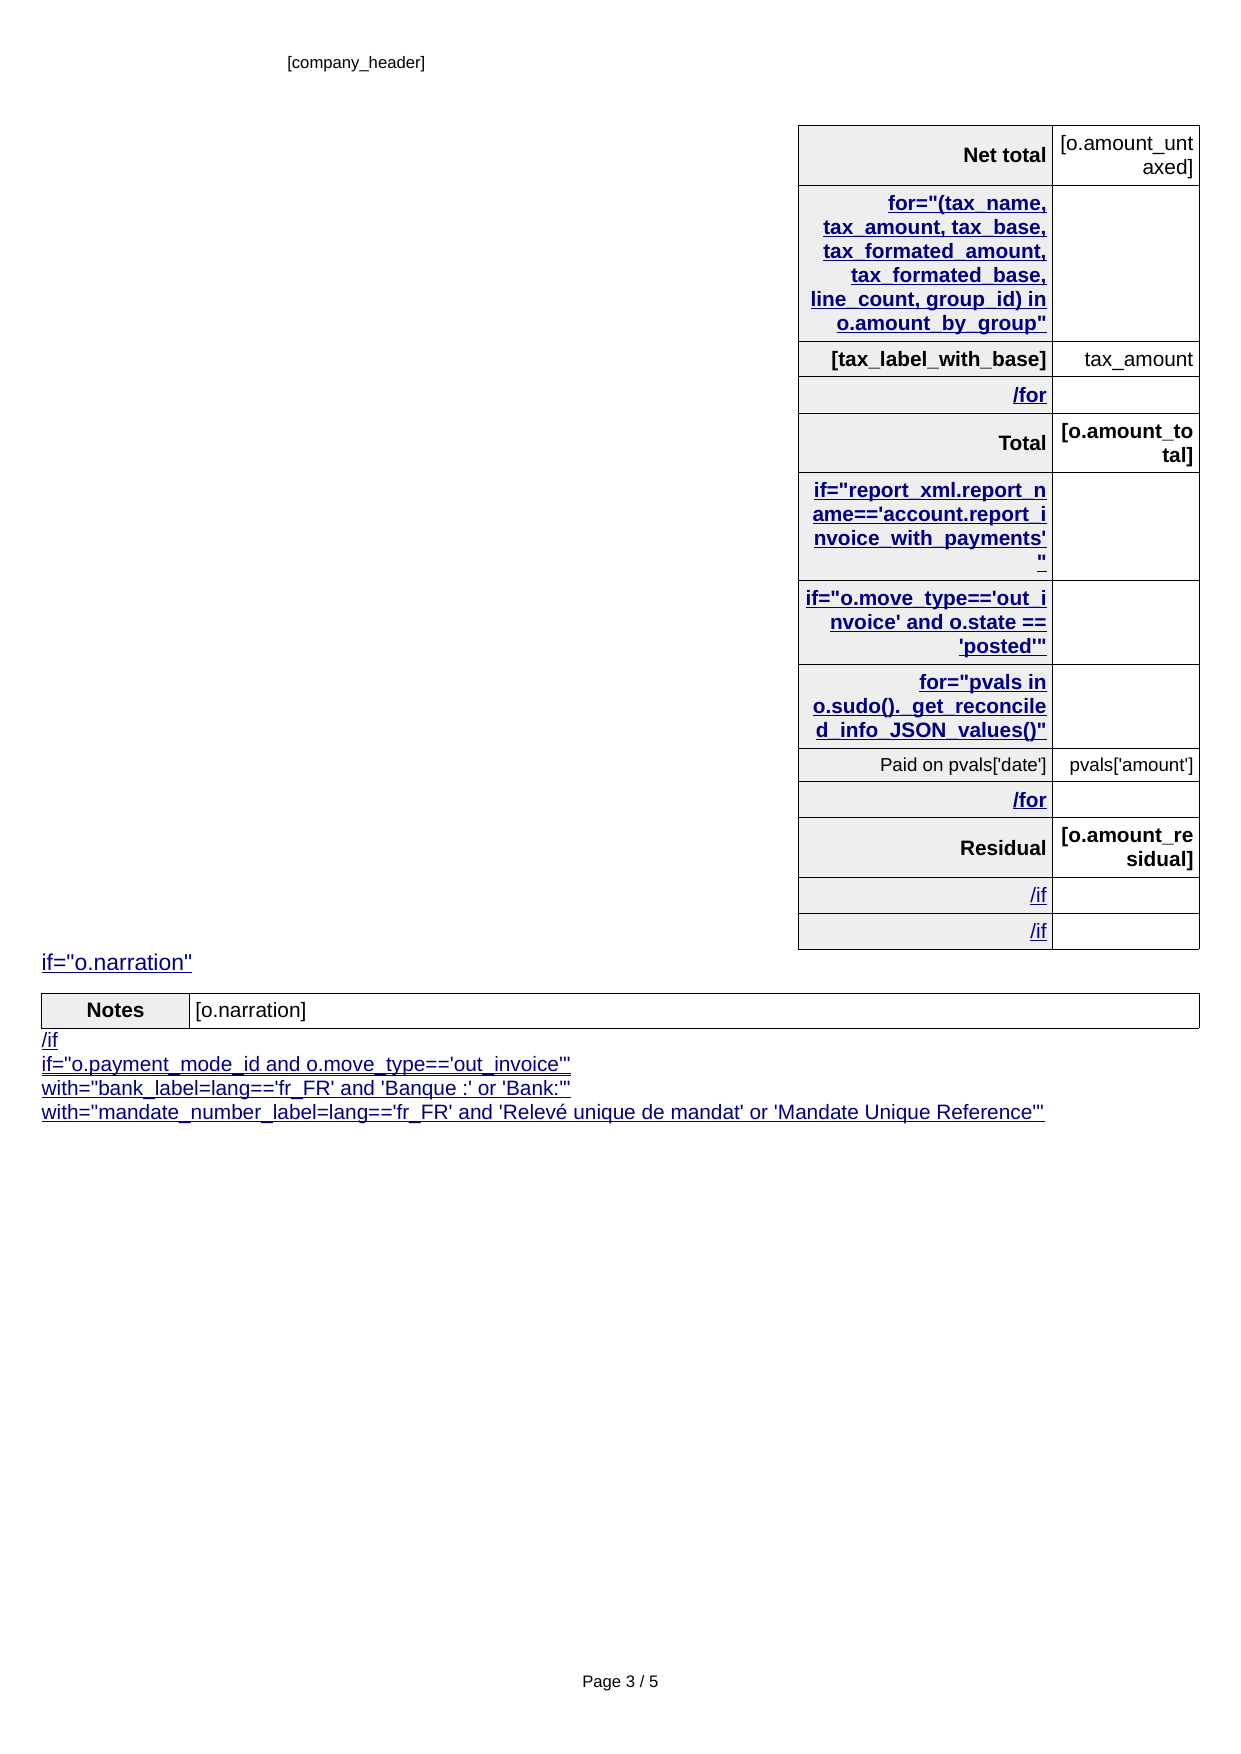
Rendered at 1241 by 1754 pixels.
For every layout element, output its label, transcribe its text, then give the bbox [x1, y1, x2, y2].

table_cell if="report_xml.report_name=='account.report_invoice_with_payments'" [799, 473, 1052, 580]
table_cell [1053, 665, 1199, 748]
table_cell [1053, 581, 1199, 664]
table_cell [tax_label_with_base] [799, 342, 1052, 376]
table_cell [1053, 878, 1199, 913]
table_cell [o.amount_residual] [1053, 818, 1199, 877]
table_cell Paid on pvals['date'] [799, 749, 1052, 781]
text if="o.payment_mode_id and o.move_type=='out_invoice'" [41, 1052, 1199, 1076]
table_cell [1053, 914, 1199, 949]
table_header [41, 125, 607, 949]
table_cell [o.amount_total] [1053, 414, 1199, 472]
table_cell [1053, 473, 1199, 580]
table_header [o.amount_untaxed] [1053, 126, 1199, 185]
table_cell [1053, 377, 1199, 412]
table_cell /for [799, 377, 1052, 412]
table_cell tax_amount [1053, 342, 1199, 376]
table_cell /for [799, 782, 1052, 817]
text with="bank_label=lang=='fr_FR' and 'Banque :' or 'Bank:'" [41, 1076, 1199, 1100]
table_cell /if [799, 878, 1052, 913]
text with="mandate_number_label=lang=='fr_FR' and 'Relevé unique de mandat' or 'Mandate Unique Reference'" [41, 1100, 1199, 1124]
table_cell for="(tax_name, tax_amount, tax_base, tax_formated_amount, tax_formated_base, line_count, group_id) in o.amount_by_group" [799, 186, 1052, 341]
table_header Net total [799, 126, 1052, 185]
table_cell Residual [799, 818, 1052, 877]
table_header Notes [42, 994, 189, 1028]
table_cell for="pvals in o.sudo()._get_reconciled_info_JSON_values()" [799, 665, 1052, 748]
table_cell [1053, 186, 1199, 341]
table_cell [1053, 782, 1199, 817]
text /if [41, 1029, 1199, 1052]
table_header [o.narration] [190, 994, 1199, 1028]
table_cell pvals['amount'] [1053, 749, 1199, 781]
table_cell Total [799, 414, 1052, 472]
text if="o.narration" [41, 949, 1199, 976]
table_header [607, 125, 798, 949]
table_cell /if [799, 914, 1052, 949]
table_cell if="o.move_type=='out_invoice' and o.state == 'posted'" [799, 581, 1052, 664]
